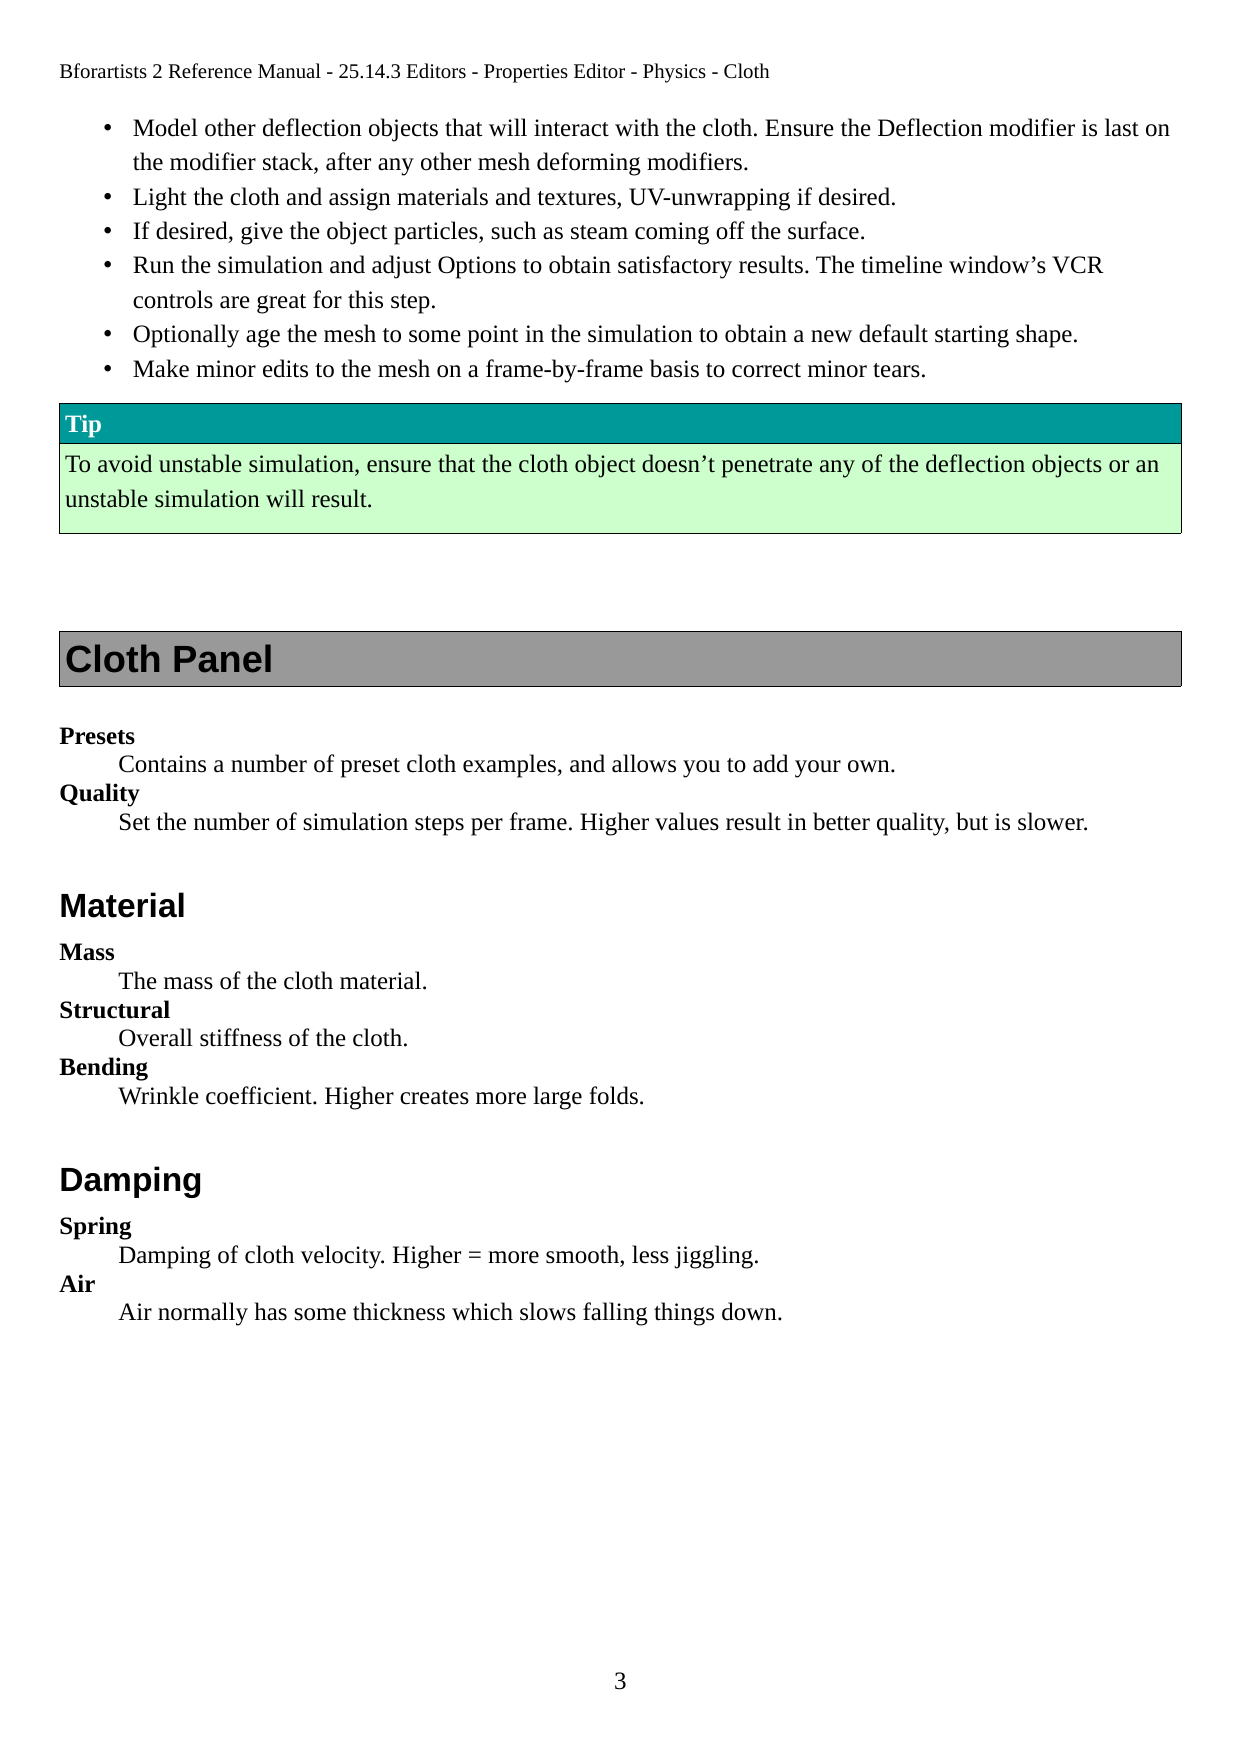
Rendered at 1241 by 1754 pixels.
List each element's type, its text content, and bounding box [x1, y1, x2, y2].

list Optionally age the mesh to some point in the simulation to obtain a new default starting shape. [103, 319, 1181, 348]
subtitle Mass [59, 937, 1181, 966]
subtitle Material [59, 886, 1181, 925]
subtitle Structural [59, 995, 1181, 1023]
table_cell To avoid unstable simulation, ensure that the cloth object doesn’t penetrate any of the deflection objects or an unstable simulation will result. [60, 444, 1181, 533]
subtitle Damping [59, 1160, 1181, 1199]
subtitle Quality [59, 778, 1181, 807]
list Damping of cloth velocity. Higher = more smooth, less jiggling. [118, 1240, 1181, 1269]
list Model other deflection objects that will interact with the cloth. Ensure the Deflection modifier is last on the modifier stack, after any other mesh deforming modifiers. [103, 113, 1181, 176]
list Contains a number of preset cloth examples, and allows you to add your own. [118, 749, 1181, 778]
list Set the number of simulation steps per frame. Higher values result in better quality, but is slower. [118, 807, 1181, 836]
list Light the cloth and assign materials and textures, UV-unwrapping if desired. [103, 182, 1181, 210]
table_header Tip [60, 404, 1181, 443]
list Wrinkle coefficient. Higher creates more large folds. [118, 1081, 1181, 1110]
list The mass of the cloth material. [118, 966, 1181, 995]
list Air normally has some thickness which slows falling things down. [118, 1297, 1181, 1326]
subtitle Bending [59, 1052, 1181, 1081]
subtitle Presets [59, 721, 1181, 749]
subtitle Spring [59, 1211, 1181, 1240]
list If desired, give the object particles, such as steam coming off the surface. [103, 216, 1181, 245]
table_header Cloth Panel [60, 632, 1181, 686]
list Make minor edits to the mesh on a frame-by-frame basis to correct minor tears. [103, 354, 1181, 383]
subtitle Air [59, 1269, 1181, 1297]
list Overall stiffness of the cloth. [118, 1023, 1181, 1052]
list Run the simulation and adjust Options to obtain satisfactory results. The timeline window’s VCR controls are great for this step. [103, 251, 1181, 314]
